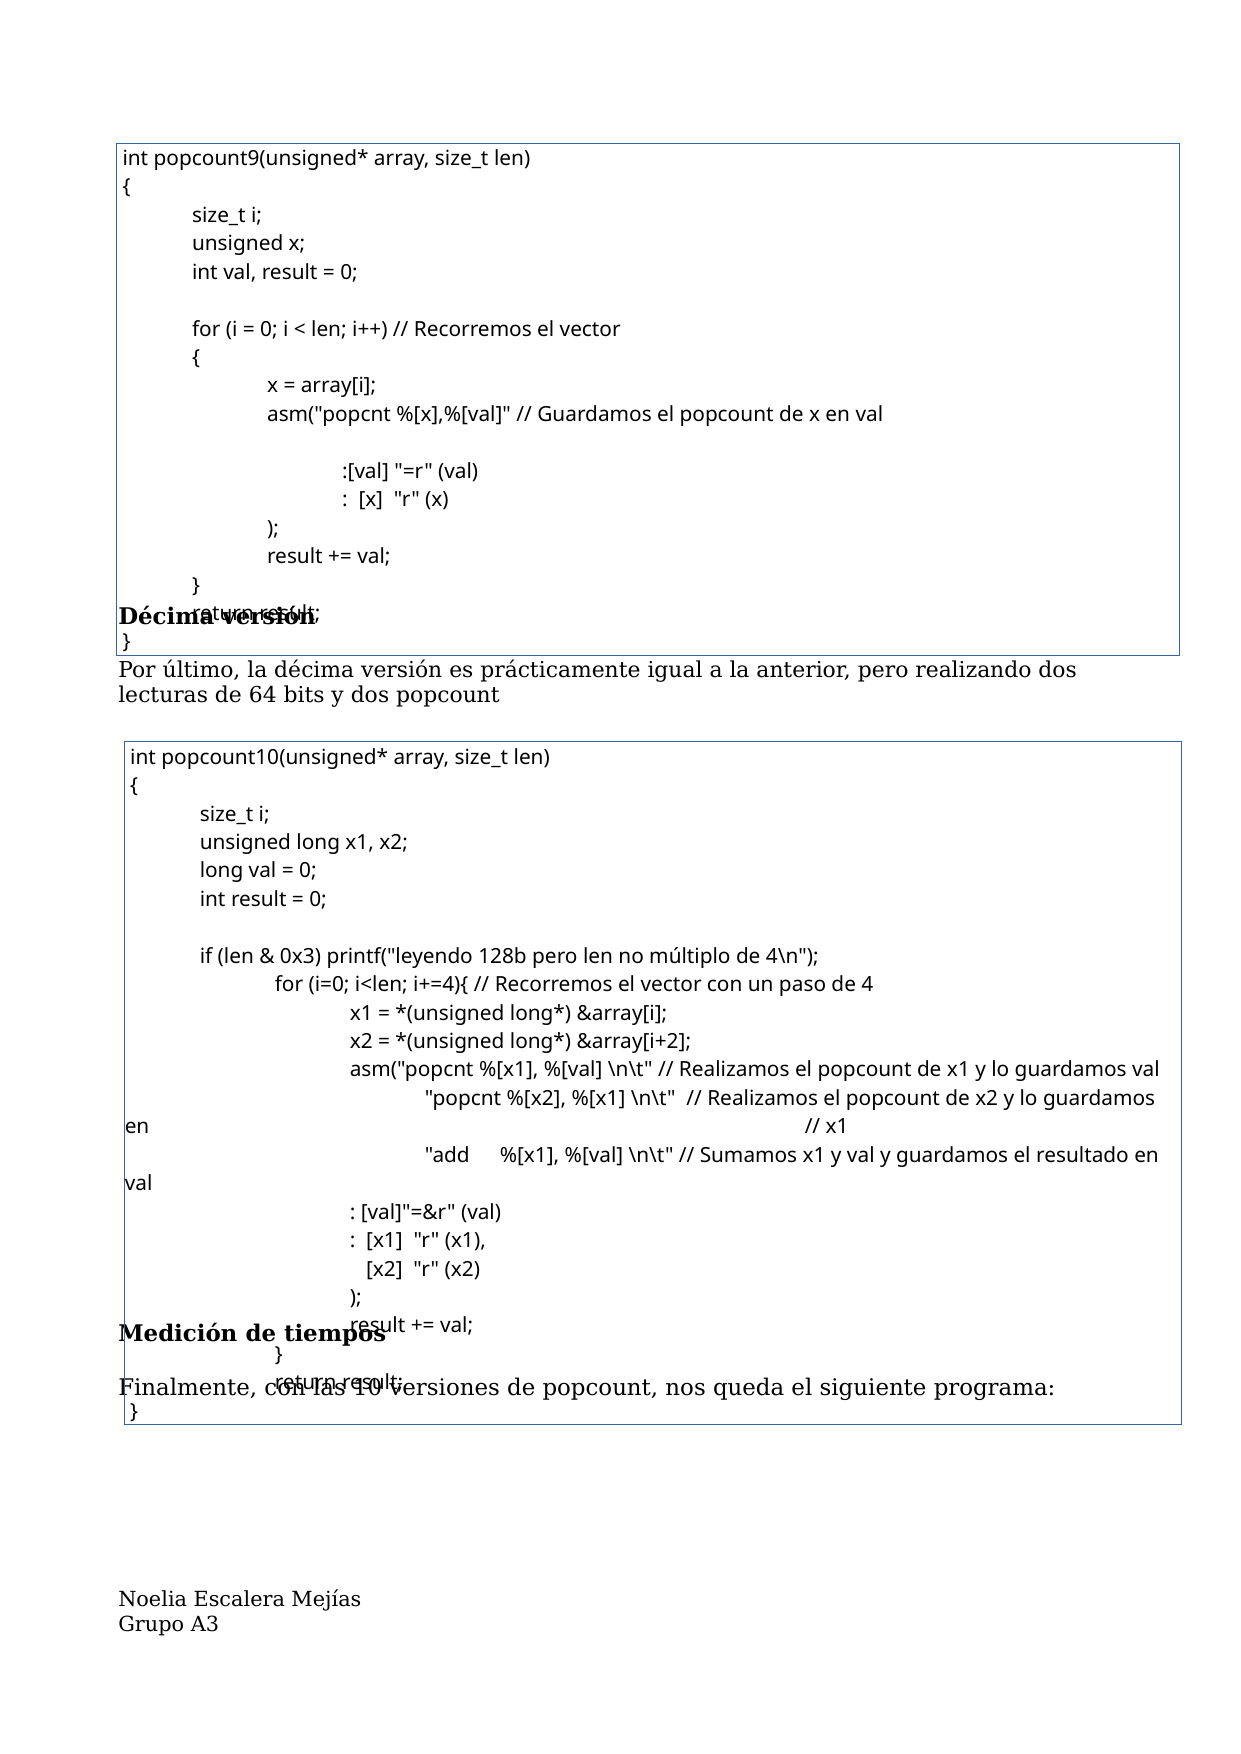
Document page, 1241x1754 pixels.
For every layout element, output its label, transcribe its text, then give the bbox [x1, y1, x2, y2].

text Medición de tiempos [125, 1320, 1122, 1347]
text Finalmente, con las 10 versiones de popcount, nos queda el siguiente programa: [125, 1374, 1122, 1401]
text Por último, la décima versión es prácticamente igual a la anterior, pero realizando dos lecturas de 64 bits y dos popcount [118, 657, 1122, 708]
text Décima versión [118, 603, 1122, 630]
